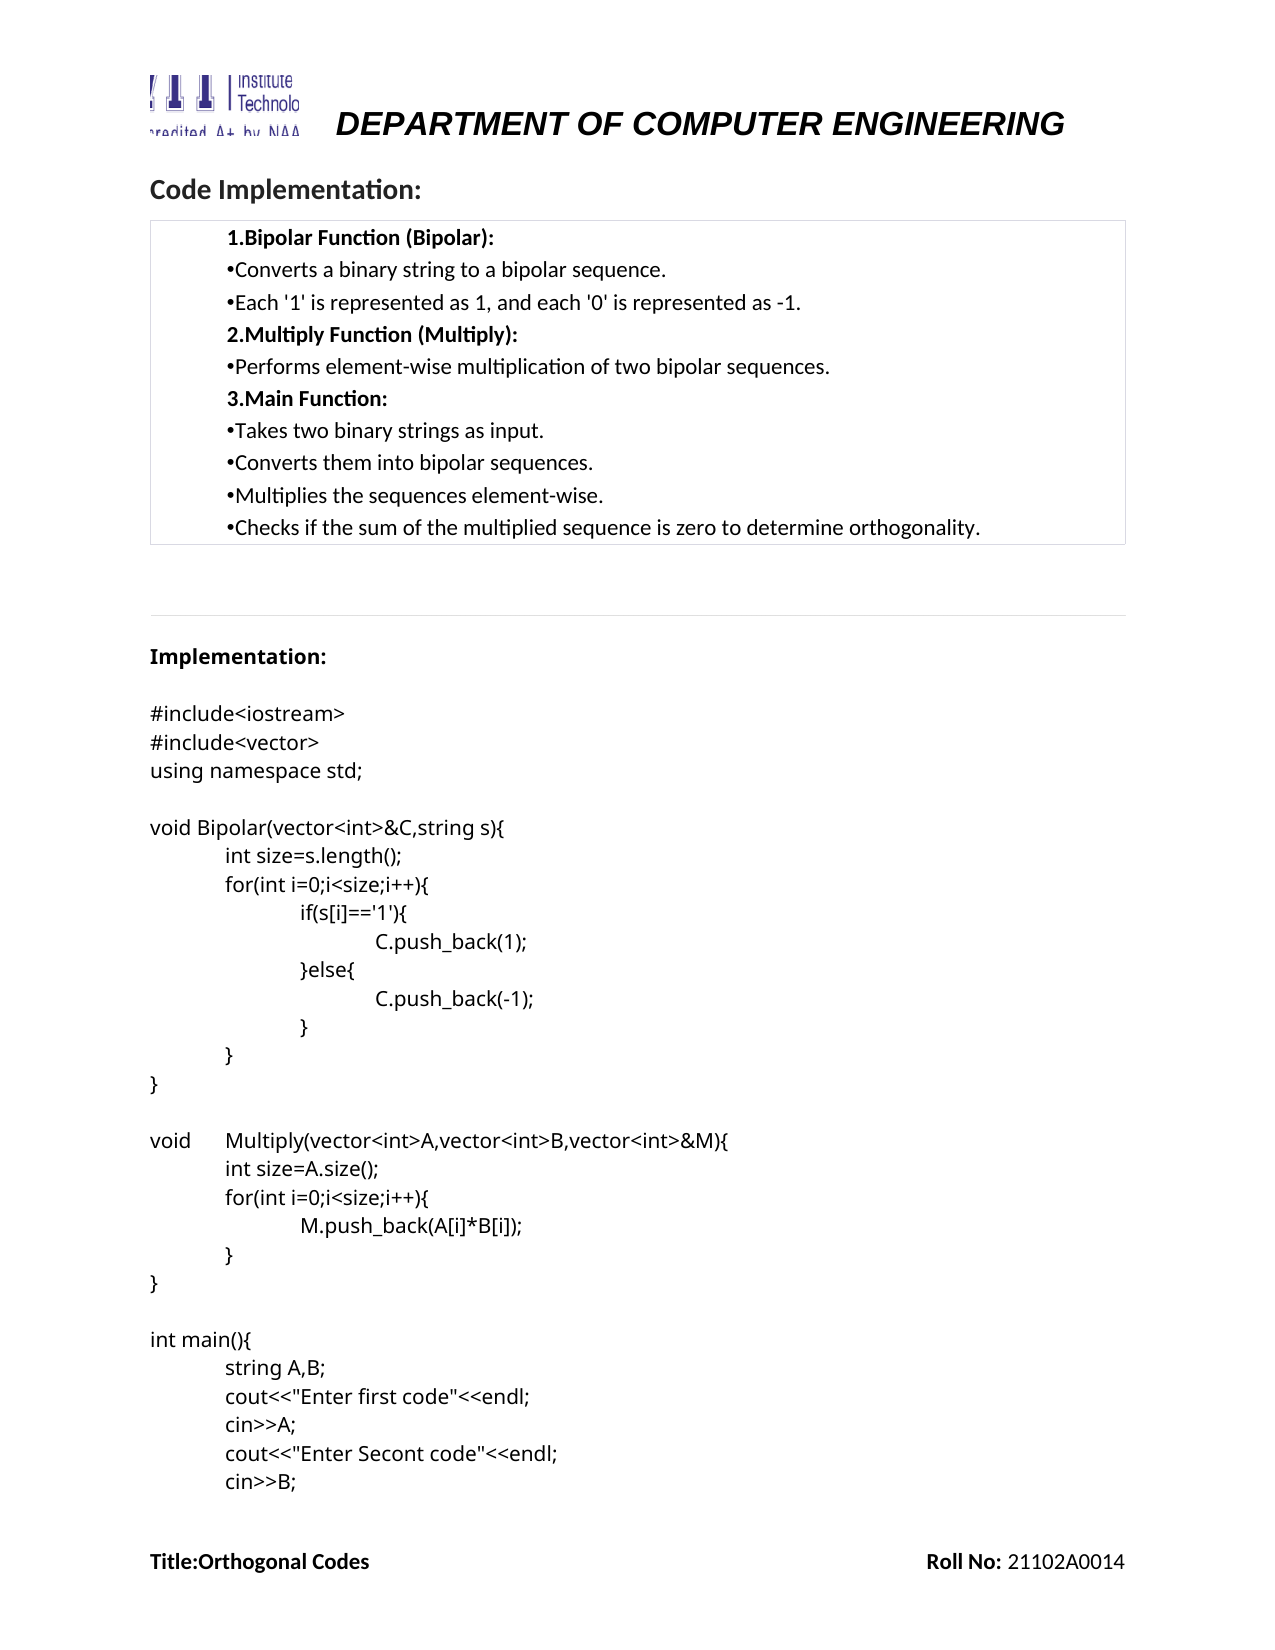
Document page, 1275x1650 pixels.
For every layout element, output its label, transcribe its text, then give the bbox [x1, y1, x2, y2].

text void Multiply(vector<int>A,vector<int>B,vector<int>&M){ [150, 1126, 1125, 1154]
text for(int i=0;i<size;i++){ [150, 870, 1125, 898]
list Takes two binary strings as input. [151, 413, 1125, 444]
list Checks if the sum of the multiplied sequence is zero to determine orthogonality. [151, 510, 1125, 544]
text for(int i=0;i<size;i++){ [150, 1183, 1125, 1211]
text } [150, 1041, 1125, 1069]
text int size=s.length(); [150, 842, 1125, 870]
text cout<<"Enter Secont code"<<endl; [150, 1439, 1125, 1467]
list Performs element-wise multiplication of two bipolar sequences. [151, 349, 1125, 380]
text string A,B; [150, 1353, 1125, 1382]
subtitle Code Implementation: [150, 171, 1125, 207]
text C.push_back(1); [150, 927, 1125, 955]
text cin>>A; [150, 1410, 1125, 1439]
text } [150, 1240, 1125, 1268]
text }else{ [150, 955, 1125, 984]
list Bipolar Function (Bipolar): [151, 221, 1125, 251]
picture [150, 75, 299, 136]
text void Bipolar(vector<int>&C,string s){ [150, 813, 1125, 842]
list Converts them into bipolar sequences. [151, 446, 1125, 477]
text using namespace std; [150, 756, 1125, 785]
text } [150, 1012, 1125, 1041]
list Multiply Function (Multiply): [151, 317, 1125, 348]
text cin>>B; [150, 1467, 1125, 1496]
list Converts a binary string to a bipolar sequence. [151, 252, 1125, 283]
text C.push_back(-1); [150, 984, 1125, 1012]
list Main Function: [151, 381, 1125, 412]
text } [150, 1268, 1125, 1297]
text #include<iostream> [150, 699, 1125, 728]
text Implementation: [150, 642, 1125, 671]
text int size=A.size(); [150, 1154, 1125, 1183]
text cout<<"Enter first code"<<endl; [150, 1382, 1125, 1410]
text int main(){ [150, 1325, 1125, 1353]
text #include<vector> [150, 728, 1125, 756]
text } [150, 1069, 1125, 1097]
text M.push_back(A[i]*B[i]); [150, 1211, 1125, 1240]
text if(s[i]=='1'){ [150, 898, 1125, 927]
list Multiplies the sequences element-wise. [151, 478, 1125, 509]
list Each '1' is represented as 1, and each '0' is represented as -1. [151, 284, 1125, 316]
